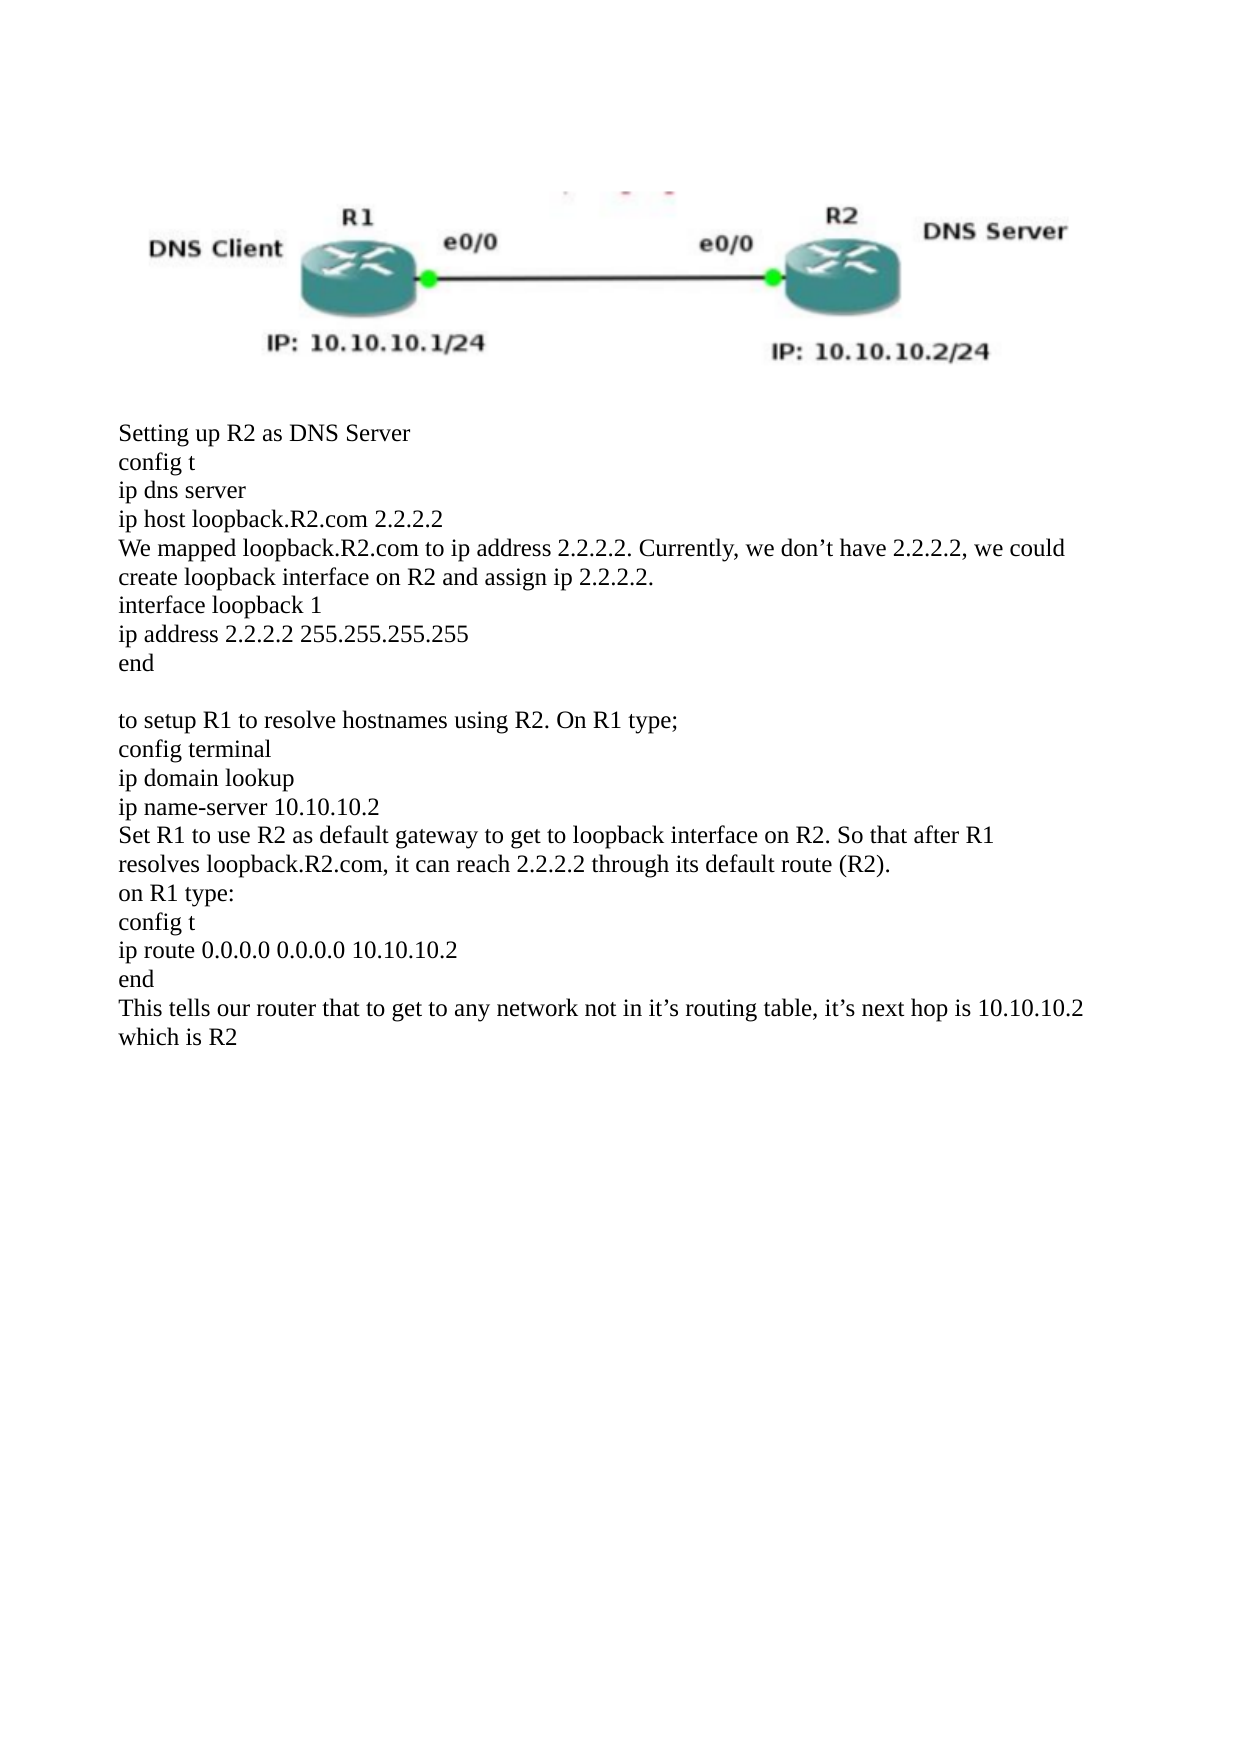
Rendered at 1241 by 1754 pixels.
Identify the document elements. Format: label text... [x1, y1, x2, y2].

text on R1 type: [118, 878, 1122, 907]
text ip dns server [118, 476, 1122, 504]
text This tells our router that to get to any network not in it’s routing table, it’s next hop is 10.10.10.2 [118, 993, 1122, 1022]
text Set R1 to use R2 as default gateway to get to loopback interface on R2. So that after R1 [118, 821, 1122, 849]
text resolves loopback.R2.com, it can reach 2.2.2.2 through its default route (R2). [118, 849, 1122, 878]
text ip route 0.0.0.0 0.0.0.0 10.10.10.2 [118, 936, 1122, 964]
text config t [118, 447, 1122, 476]
text which is R2 [118, 1022, 1122, 1051]
text Setting up R2 as DNS Server [118, 419, 1122, 447]
text interface loopback 1 [118, 591, 1122, 619]
text ip address 2.2.2.2 255.255.255.255 [118, 619, 1122, 648]
text ip domain lookup [118, 763, 1122, 792]
text ip name-server 10.10.10.2 [118, 792, 1122, 821]
text config t [118, 907, 1122, 936]
text end [118, 964, 1122, 993]
text We mapped loopback.R2.com to ip address 2.2.2.2. Currently, we don’t have 2.2.2.2, we could [118, 533, 1122, 562]
text end [118, 648, 1122, 677]
text to setup R1 to resolve hostnames using R2. On R1 type; [118, 706, 1122, 734]
text config terminal [118, 734, 1122, 763]
text ip host loopback.R2.com 2.2.2.2 [118, 504, 1122, 533]
text create loopback interface on R2 and assign ip 2.2.2.2. [118, 562, 1122, 591]
